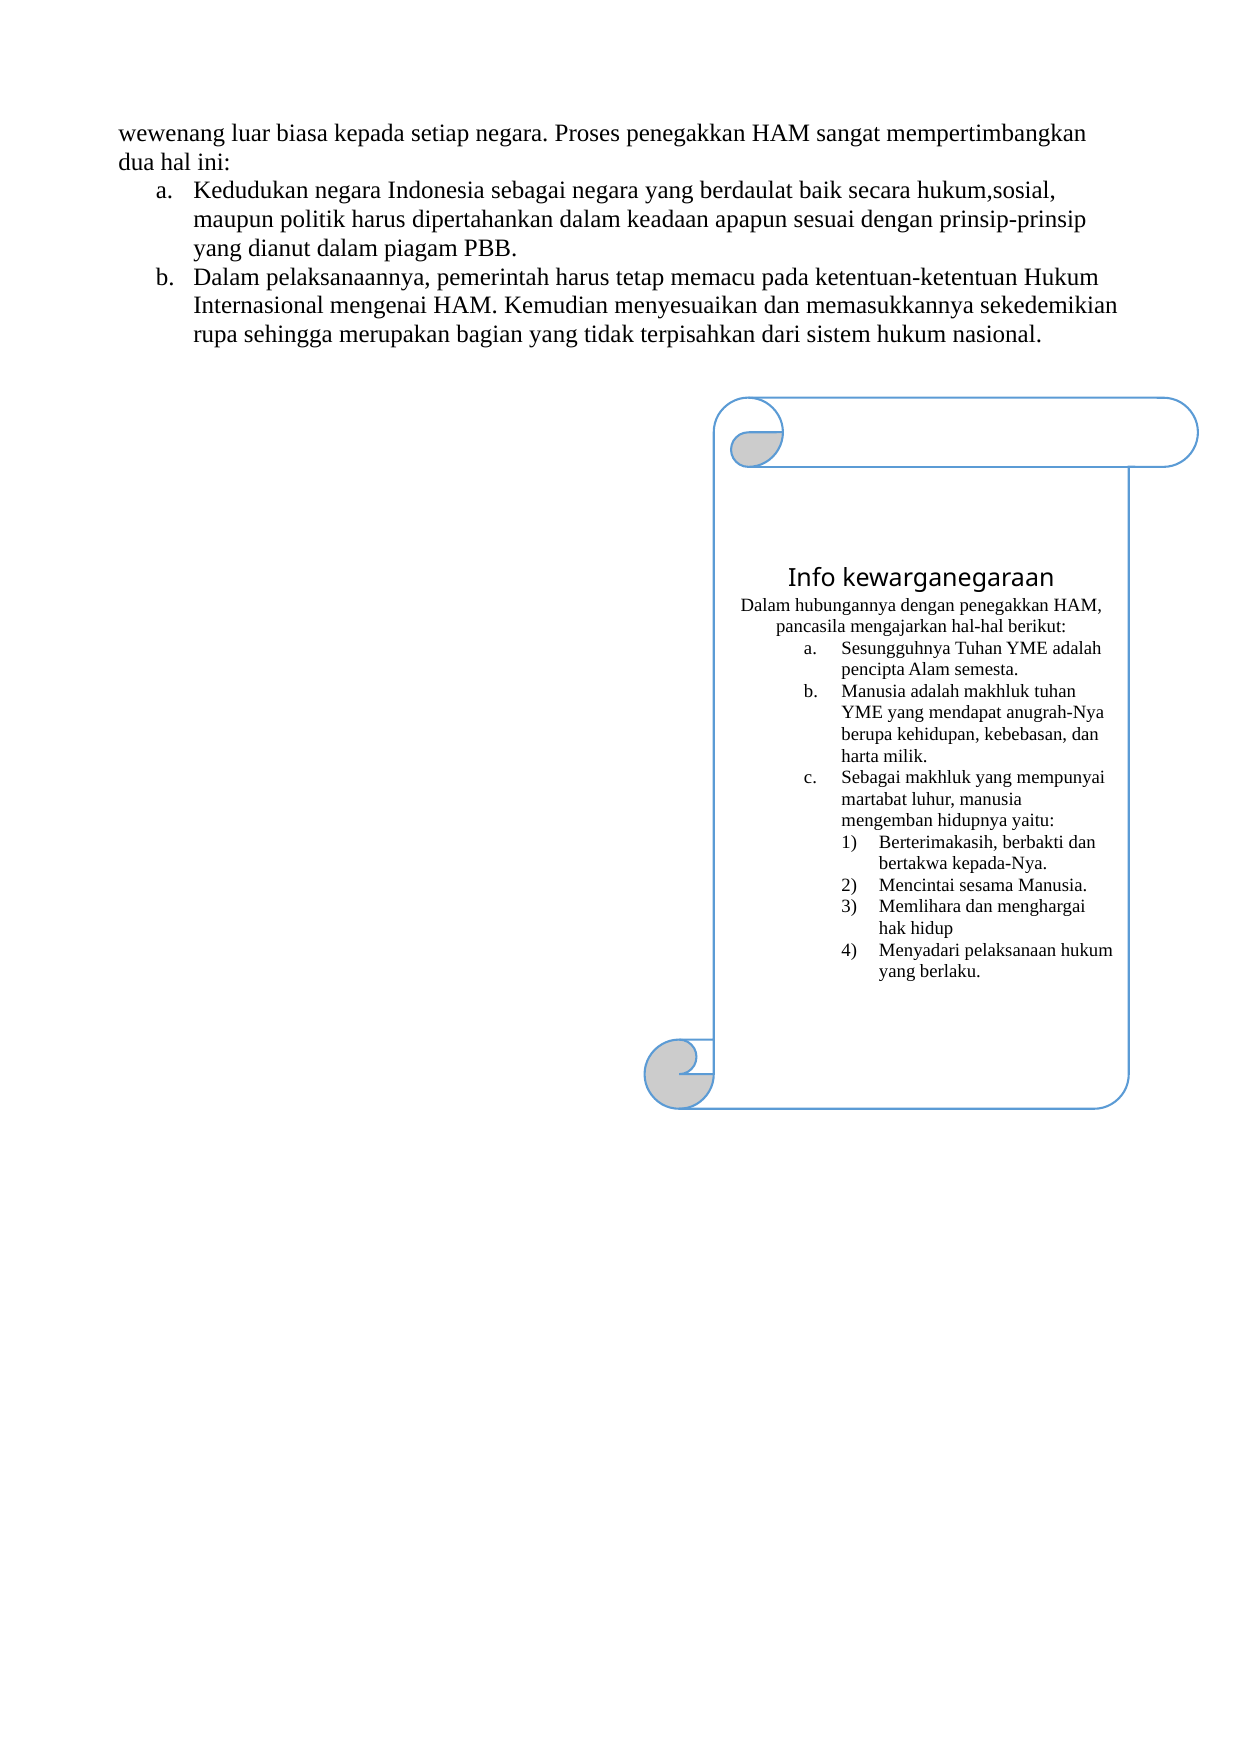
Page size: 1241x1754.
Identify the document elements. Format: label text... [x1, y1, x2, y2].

text wewenang luar biasa kepada setiap negara. Proses penegakkan HAM sangat mempertimbangkan dua hal ini: [118, 118, 1122, 176]
list Info kewarganegaraan [729, 559, 1114, 593]
list Mencintai sesama Manusia. [841, 874, 1114, 895]
list Dalam hubungannya dengan penegakkan HAM, pancasila mengajarkan hal-hal berikut: [729, 593, 1114, 637]
list Menyadari pelaksanaan hukum yang berlaku. [841, 938, 1114, 982]
list Kedudukan negara Indonesia sebagai negara yang berdaulat baik secara hukum,sosial, maupun politik harus dipertahankan dalam keadaan apapun sesuai dengan prinsip-prinsip yang dianut dalam piagam PBB. [156, 176, 1122, 262]
list Memlihara dan menghargai hak hidup [841, 895, 1114, 938]
list Sebagai makhluk yang mempunyai martabat luhur, manusia mengemban hidupnya yaitu: [804, 766, 1114, 831]
list Manusia adalah makhluk tuhan YME yang mendapat anugrah-Nya berupa kehidupan, kebebasan, dan harta milik. [804, 680, 1114, 766]
list Sesungguhnya Tuhan YME adalah pencipta Alam semesta. [804, 637, 1114, 680]
list Dalam pelaksanaannya, pemerintah harus tetap memacu pada ketentuan-ketentuan Hukum Internasional mengenai HAM. Kemudian menyesuaikan dan memasukkannya sekedemikian rupa sehingga merupakan bagian yang tidak terpisahkan dari sistem hukum nasional. [156, 262, 1122, 348]
list Berterimakasih, berbakti dan bertakwa kepada-Nya. [841, 831, 1114, 874]
